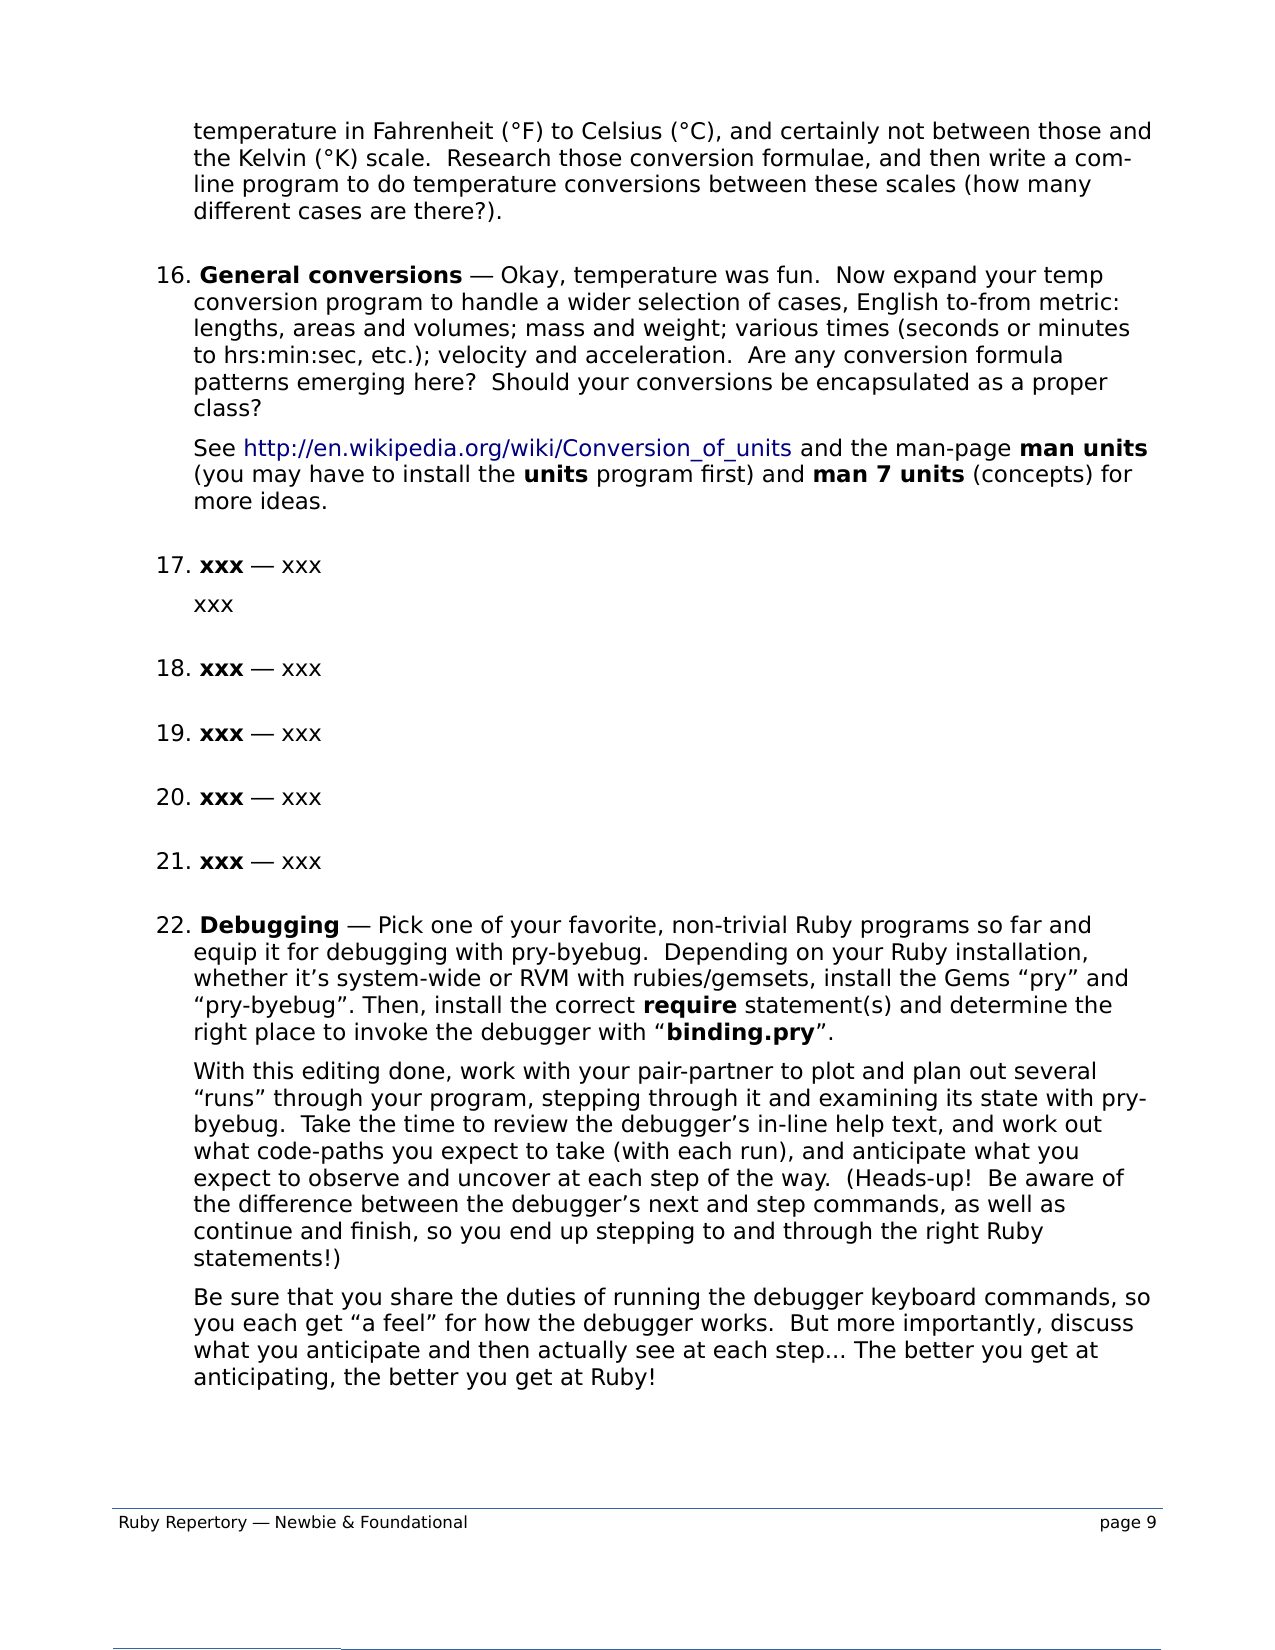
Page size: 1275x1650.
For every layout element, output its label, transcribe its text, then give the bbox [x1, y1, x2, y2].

list xxx ― xxx [156, 720, 1157, 746]
text xxx [193, 591, 1157, 618]
text With this editing done, work with your pair-partner to plot and plan out several “runs” through your program, stepping through it and examining its state with pry-byebug. Take the time to review the debugger’s in-line help text, and work out what code-paths you expect to take (with each run), and anticipate what you expect to observe and uncover at each step of the way. (Heads-up! Be aware of the difference between the debugger’s next and step commands, as well as continue and finish, so you end up stepping to and through the right Ruby statements!) [193, 1058, 1157, 1271]
list General conversions ― Okay, temperature was fun. Now expand your temp conversion program to handle a wider selection of cases, English to-from metric: lengths, areas and volumes; mass and weight; various times (seconds or minutes to hrs:min:sec, etc.); velocity and acceleration. Are any conversion formula patterns emerging here? Should your conversions be encapsulated as a proper class? [156, 262, 1157, 422]
list xxx ― xxx [156, 784, 1157, 811]
list xxx ― xxx [156, 848, 1157, 875]
list Debugging ― Pick one of your favorite, non-trivial Ruby programs so far and equip it for debugging with pry-byebug. Depending on your Ruby installation, whether it’s system-wide or RVM with rubies/gemsets, install the Gems “pry” and “pry-byebug”. Then, install the correct require statement(s) and determine the right place to invoke the debugger with “binding.pry”. [156, 912, 1157, 1046]
list temperature in Fahrenheit (°F) to Celsius (°C), and certainly not between those and the Kelvin (°K) scale. Research those conversion formulae, and then write a com-line program to do temperature conversions between these scales (how many different cases are there?). [156, 118, 1157, 225]
list xxx ― xxx [156, 552, 1157, 579]
list xxx ― xxx [156, 656, 1157, 682]
text Be sure that you share the duties of running the debugger keyboard commands, so you each get “a feel” for how the debugger works. But more importantly, discuss what you anticipate and then actually see at each step... The better you get at anticipating, the better you get at Ruby! [193, 1284, 1157, 1391]
text See http://en.wikipedia.org/wiki/Conversion_of_units and the man-page man units (you may have to install the units program first) and man 7 units (concepts) for more ideas. [193, 435, 1157, 515]
